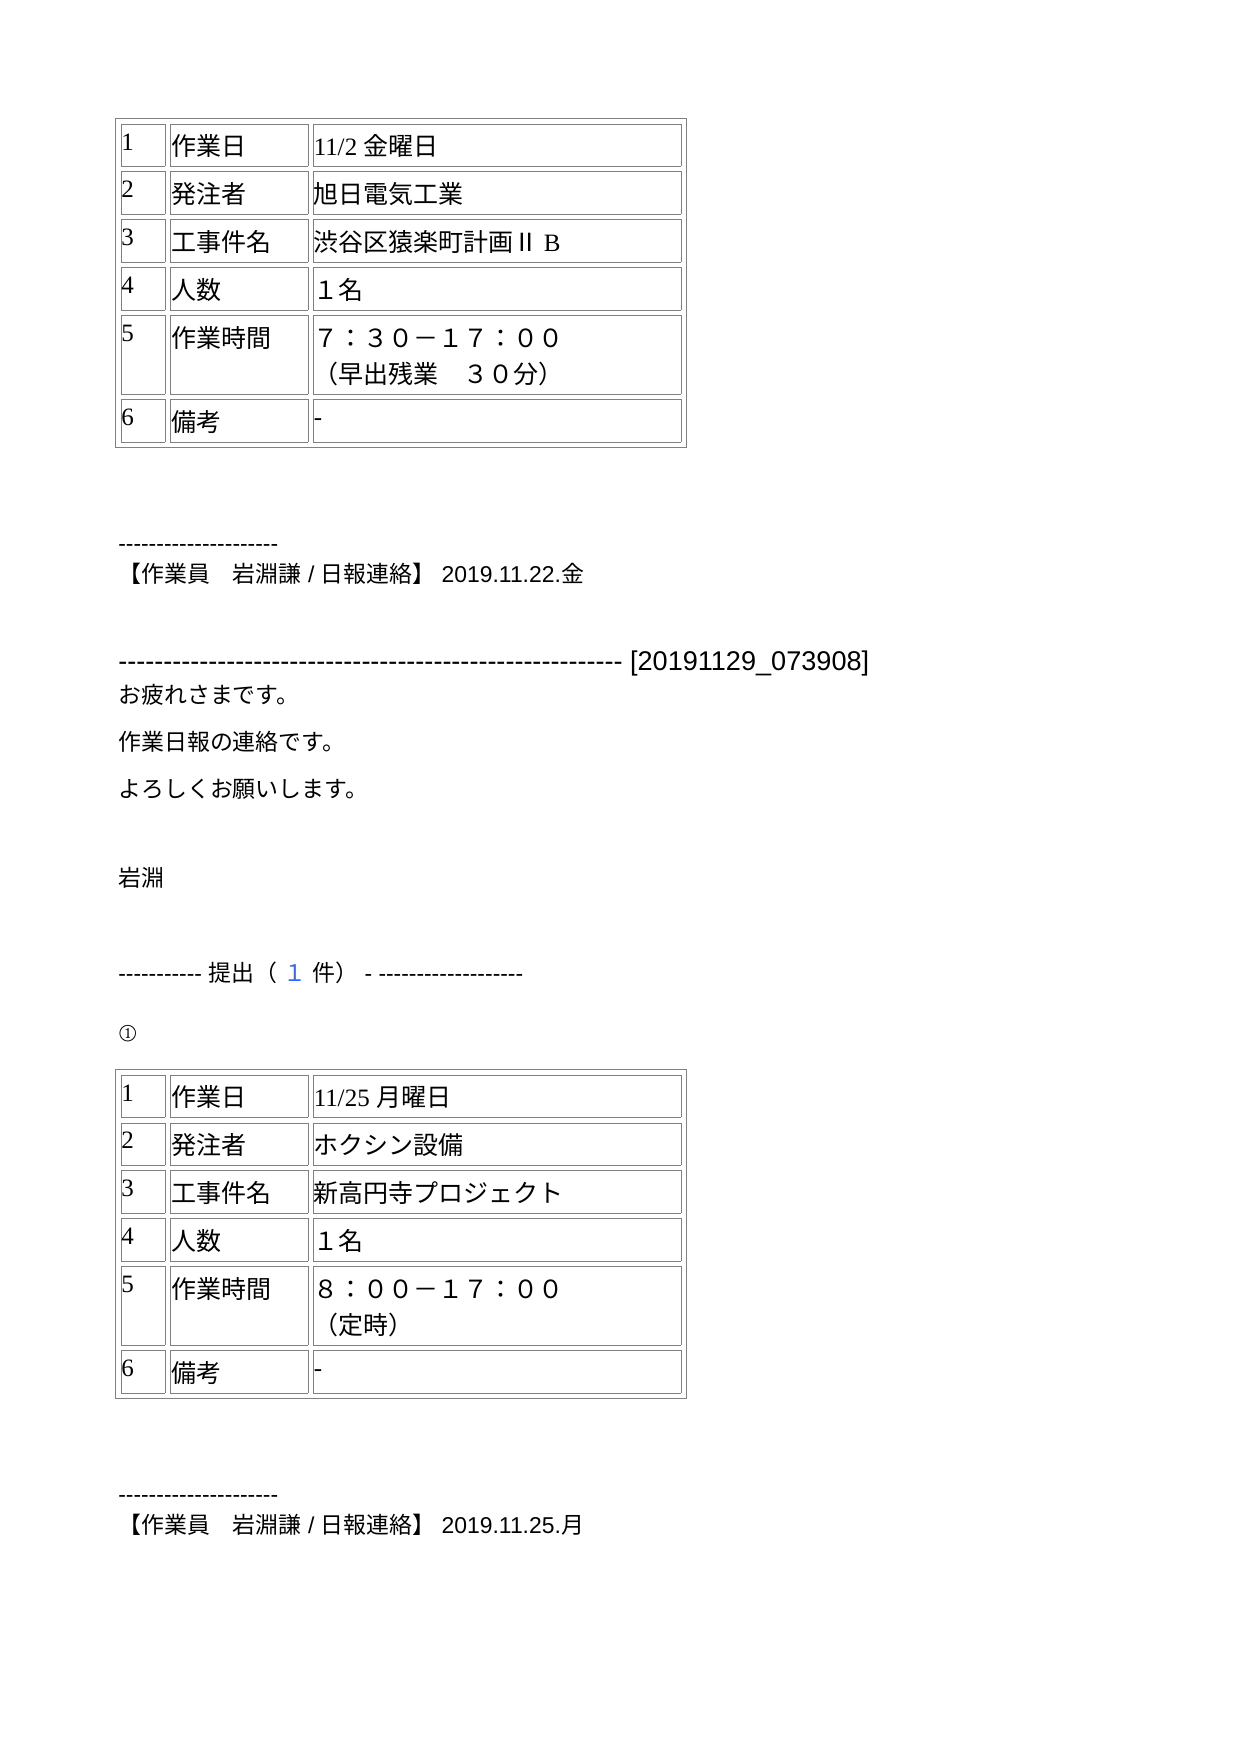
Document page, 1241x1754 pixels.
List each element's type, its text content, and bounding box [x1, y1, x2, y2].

table_cell ホクシン設備 [310, 1117, 684, 1165]
table_cell - [310, 1345, 684, 1393]
table_cell 人数 [168, 1213, 310, 1261]
table_cell 工事件名 [168, 1165, 310, 1213]
table_cell 作業時間 [168, 1261, 310, 1345]
table_header 作業日 [168, 119, 310, 166]
table_cell 6 [118, 1345, 168, 1393]
table_cell 4 [118, 1213, 168, 1261]
table_cell 5 [118, 310, 168, 394]
text -------------------------------------------------------- [20191129_073908] [118, 644, 1122, 676]
table_cell 2 [118, 166, 168, 214]
table_header 11/25 月曜日 [310, 1070, 684, 1117]
table_cell 渋谷区猿楽町計画ⅡB [310, 214, 684, 262]
table_cell 4 [118, 262, 168, 310]
text ----------- 提出（ １ 件） - ------------------- [118, 953, 1122, 989]
text ① [118, 1018, 1122, 1046]
table_cell 2 [118, 1117, 168, 1165]
table_cell 工事件名 [168, 214, 310, 262]
table_header 1 [118, 119, 168, 166]
table_cell 発注者 [168, 166, 310, 214]
table_cell 旭日電気工業 [310, 166, 684, 214]
table_cell 備考 [168, 394, 310, 442]
text --------------------- [118, 530, 1122, 556]
table_header 11/2 金曜日 [310, 119, 684, 166]
table_cell 備考 [168, 1345, 310, 1393]
table_header 作業日 [168, 1070, 310, 1117]
text よろしくお願いします。 [118, 776, 1122, 803]
table_header 1 [118, 1070, 168, 1117]
text 作業日報の連絡です。 [118, 729, 1122, 756]
table_cell １名 [310, 1213, 684, 1261]
table_cell １名 [310, 262, 684, 310]
table_cell 発注者 [168, 1117, 310, 1165]
text 【作業員 岩淵謙 / 日報連絡】 2019.11.22.金 [118, 561, 1122, 588]
text 岩淵 [118, 864, 1122, 891]
table_cell - [314, 400, 681, 442]
table_cell - [314, 1351, 681, 1393]
table_cell ８：００－１７：００ （定時） [310, 1261, 684, 1345]
text --------------------- [118, 1481, 1122, 1507]
table_cell 6 [118, 394, 168, 442]
table_cell 新高円寺プロジェクト [310, 1165, 684, 1213]
table_cell 作業時間 [168, 310, 310, 394]
table_cell ７：３０－１７：００ （早出残業 ３０分） [310, 310, 684, 394]
table_cell 3 [118, 1165, 168, 1213]
text お疲れさまです。 [118, 682, 1122, 708]
text 【作業員 岩淵謙 / 日報連絡】 2019.11.25.月 [118, 1512, 1122, 1539]
table_cell 3 [118, 214, 168, 262]
table_cell - [310, 394, 684, 442]
table_cell 人数 [168, 262, 310, 310]
table_cell 5 [118, 1261, 168, 1345]
